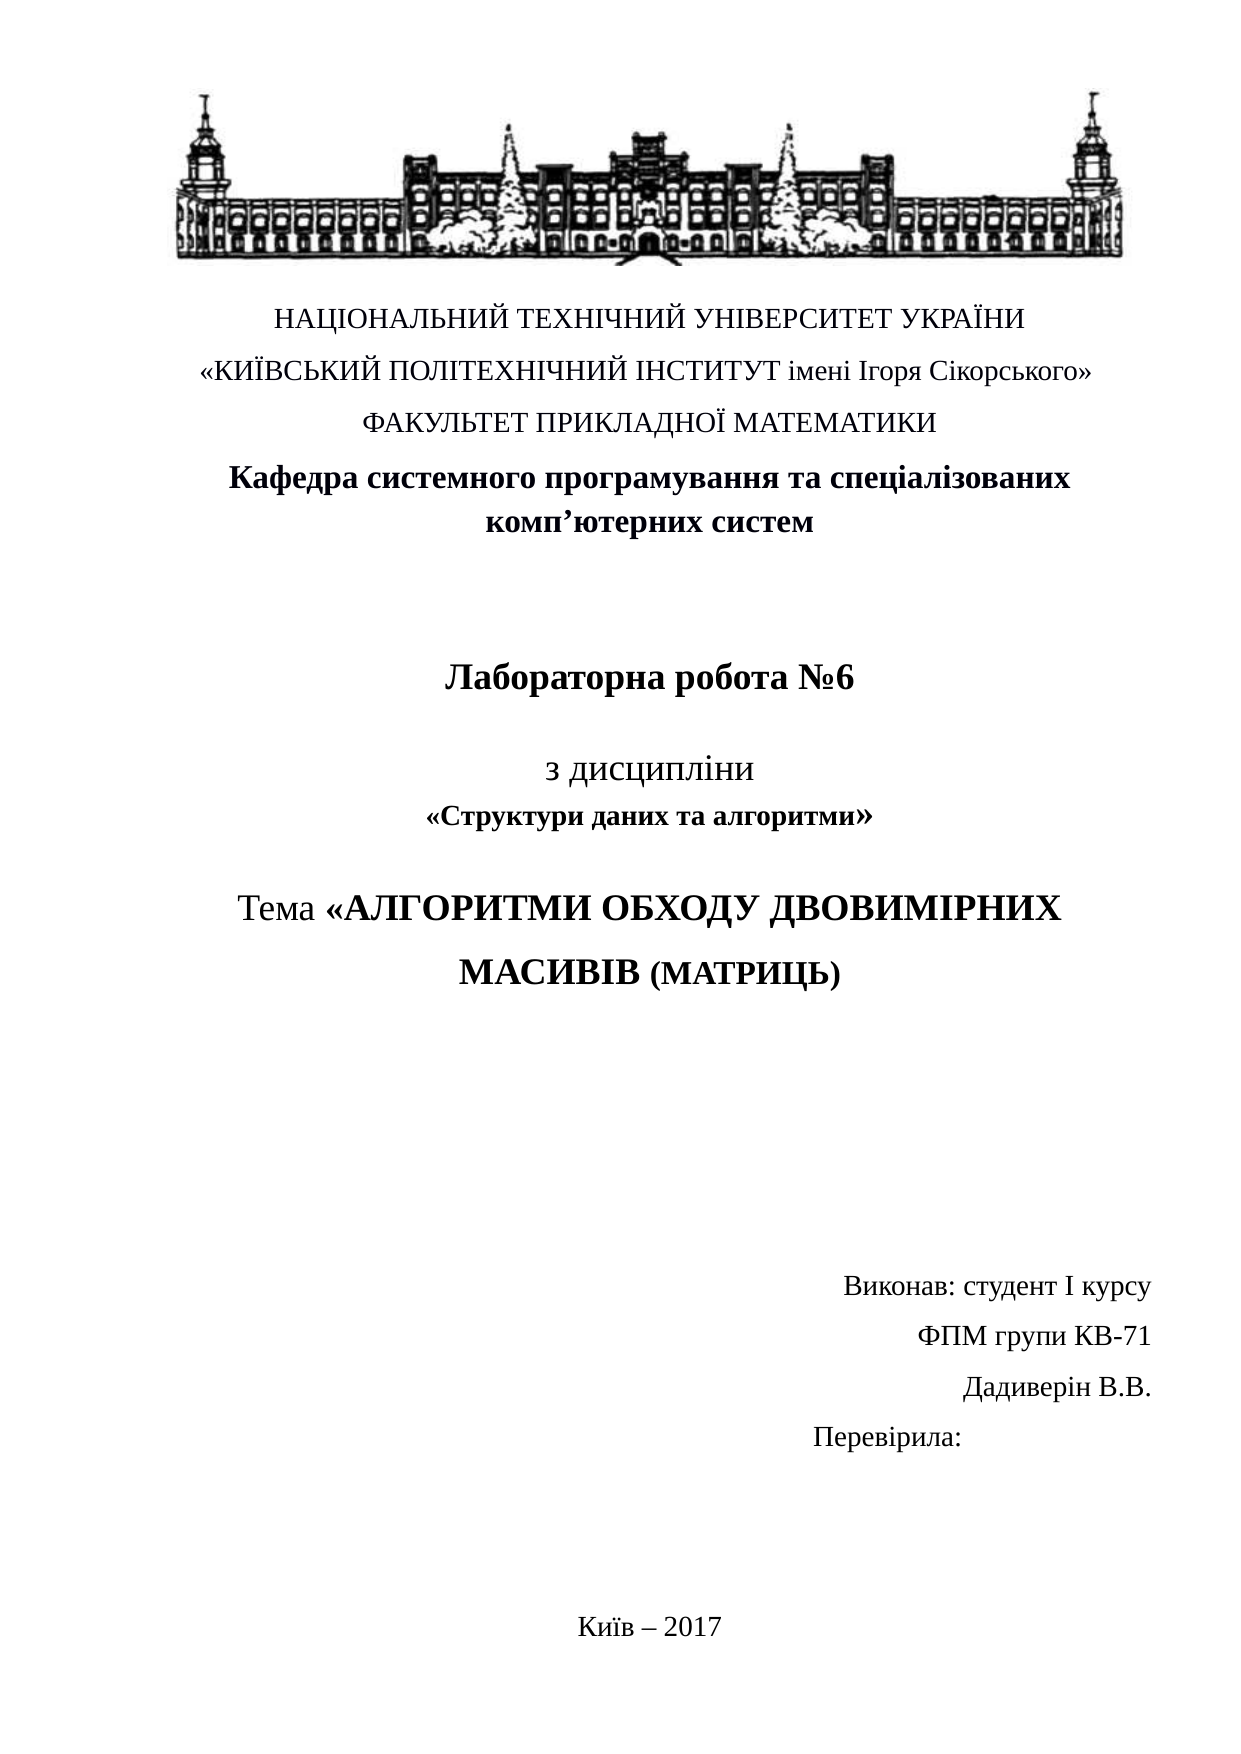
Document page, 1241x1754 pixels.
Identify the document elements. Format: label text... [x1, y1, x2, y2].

text Київ – 2017 [148, 1609, 1152, 1643]
text «Структури даних та алгоритми» [148, 790, 1152, 833]
picture [166, 88, 1133, 266]
text «КИЇВСЬКИЙ ПОЛІТЕХНІЧНИЙ ІНСТИТУТ імені Ігоря Сікорського» [148, 353, 1152, 387]
text з дисципліни [148, 745, 1152, 788]
subtitle Кафедра системного програмування та спеціалізованих комп’ютерних систем [148, 457, 1152, 540]
text НАЦІОНАЛЬНИЙ ТЕХНІЧНИЙ УНІВЕРСИТЕТ УКРАЇНИ [148, 302, 1152, 335]
text Лабораторна робота №6 [148, 655, 1152, 698]
text ФПМ групи КВ-71 [148, 1318, 1152, 1352]
text Перевірила: [148, 1419, 1152, 1453]
text Виконав: студент І курсу [148, 1268, 1152, 1302]
subtitle Тема «АЛГОРИТМИ ОБХОДУ ДВОВИМІРНИХ МАСИВІВ (МАТРИЦЬ) [148, 885, 1152, 993]
text ФАКУЛЬТЕТ ПРИКЛАДНОЇ МАТЕМАТИКИ [148, 405, 1152, 439]
text Дадиверiн В.В. [148, 1369, 1152, 1402]
